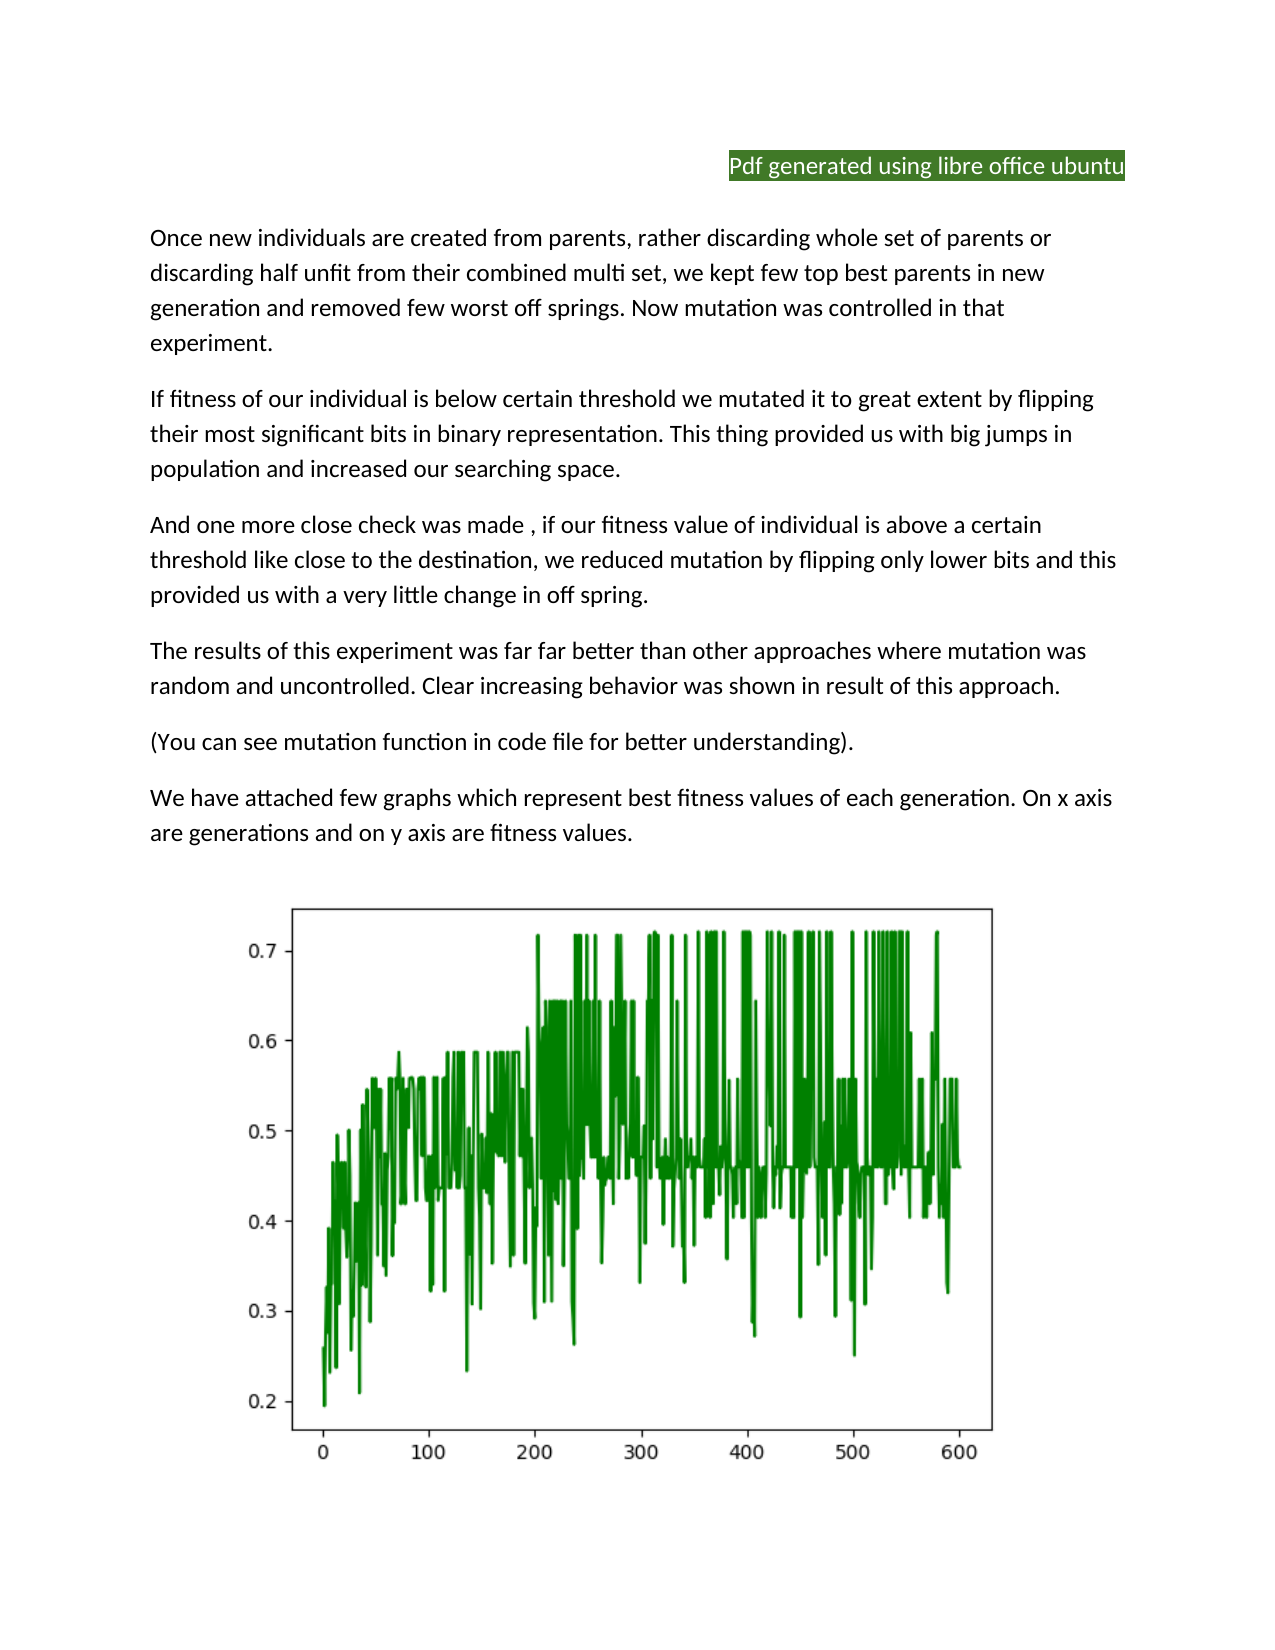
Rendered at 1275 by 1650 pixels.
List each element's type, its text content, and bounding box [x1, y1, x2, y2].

text We have attached few graphs which represent best fitness values of each generation. On x axis are generations and on y axis are fitness values. [150, 782, 1125, 847]
text The results of this experiment was far far better than other approaches where mutation was random and uncontrolled. Clear increasing behavior was shown in result of this approach. [150, 635, 1125, 701]
text And one more close check was made , if our fitness value of individual is above a certain threshold like close to the destination, we reduced mutation by flipping only lower bits and this provided us with a very little change in off spring. [150, 509, 1125, 610]
picture [234, 872, 1041, 1479]
text Once new individuals are created from parents, rather discarding whole set of parents or discarding half unfit from their combined multi set, we kept few top best parents in new generation and removed few worst off springs. Now mutation was controlled in that experiment. [150, 222, 1125, 358]
text If fitness of our individual is below certain threshold we mutated it to great extent by flipping their most significant bits in binary representation. This thing provided us with big jumps in population and increased our searching space. [150, 383, 1125, 484]
text (You can see mutation function in code file for better understanding). [150, 726, 1125, 756]
